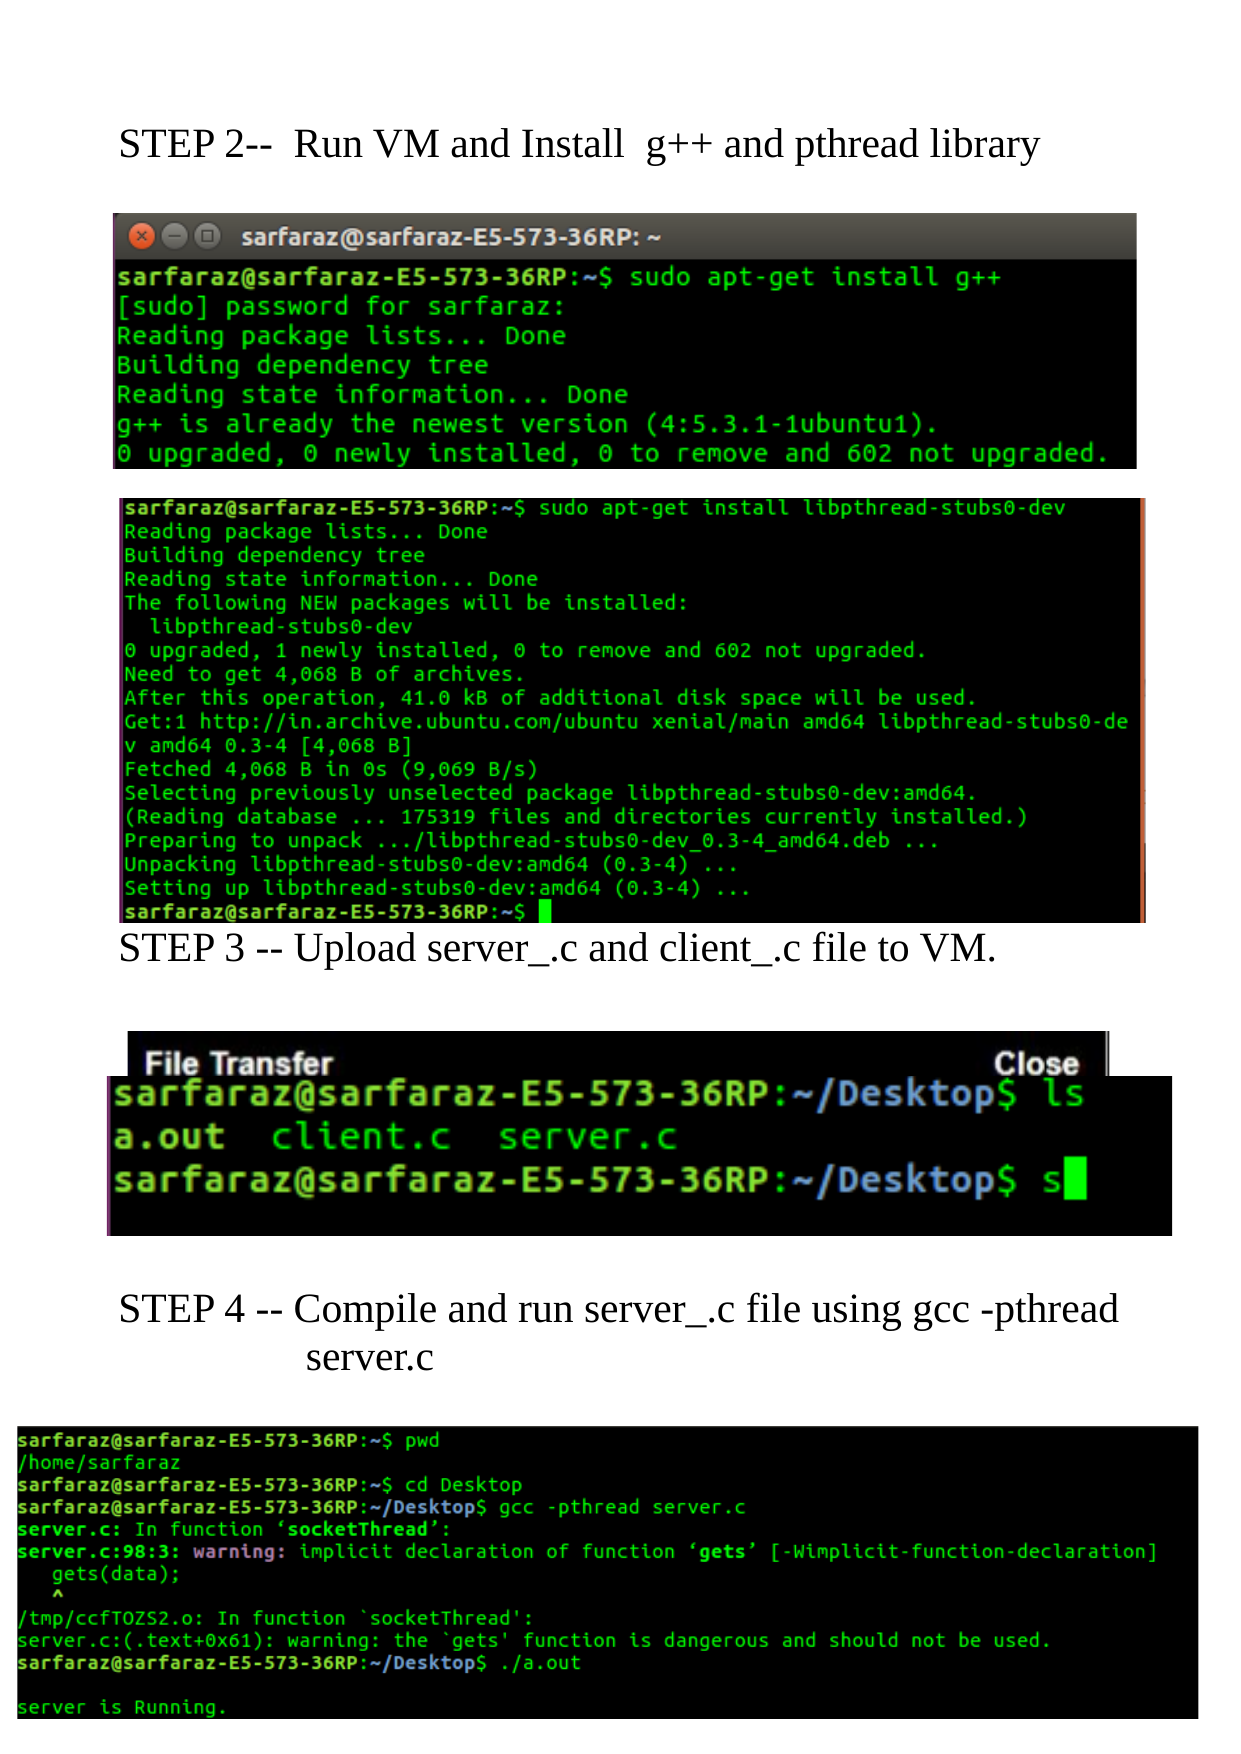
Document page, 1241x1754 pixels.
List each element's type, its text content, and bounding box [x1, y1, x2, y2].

text server.c [118, 1331, 1122, 1379]
text STEP 3 -- Upload server_.c and client_.c file to VM. [118, 498, 1122, 970]
text STEP 2-- Run VM and Install g++ and pthread library [118, 118, 1122, 166]
text STEP 4 -- Compile and run server_.c file using gcc -pthread [118, 1283, 1122, 1331]
